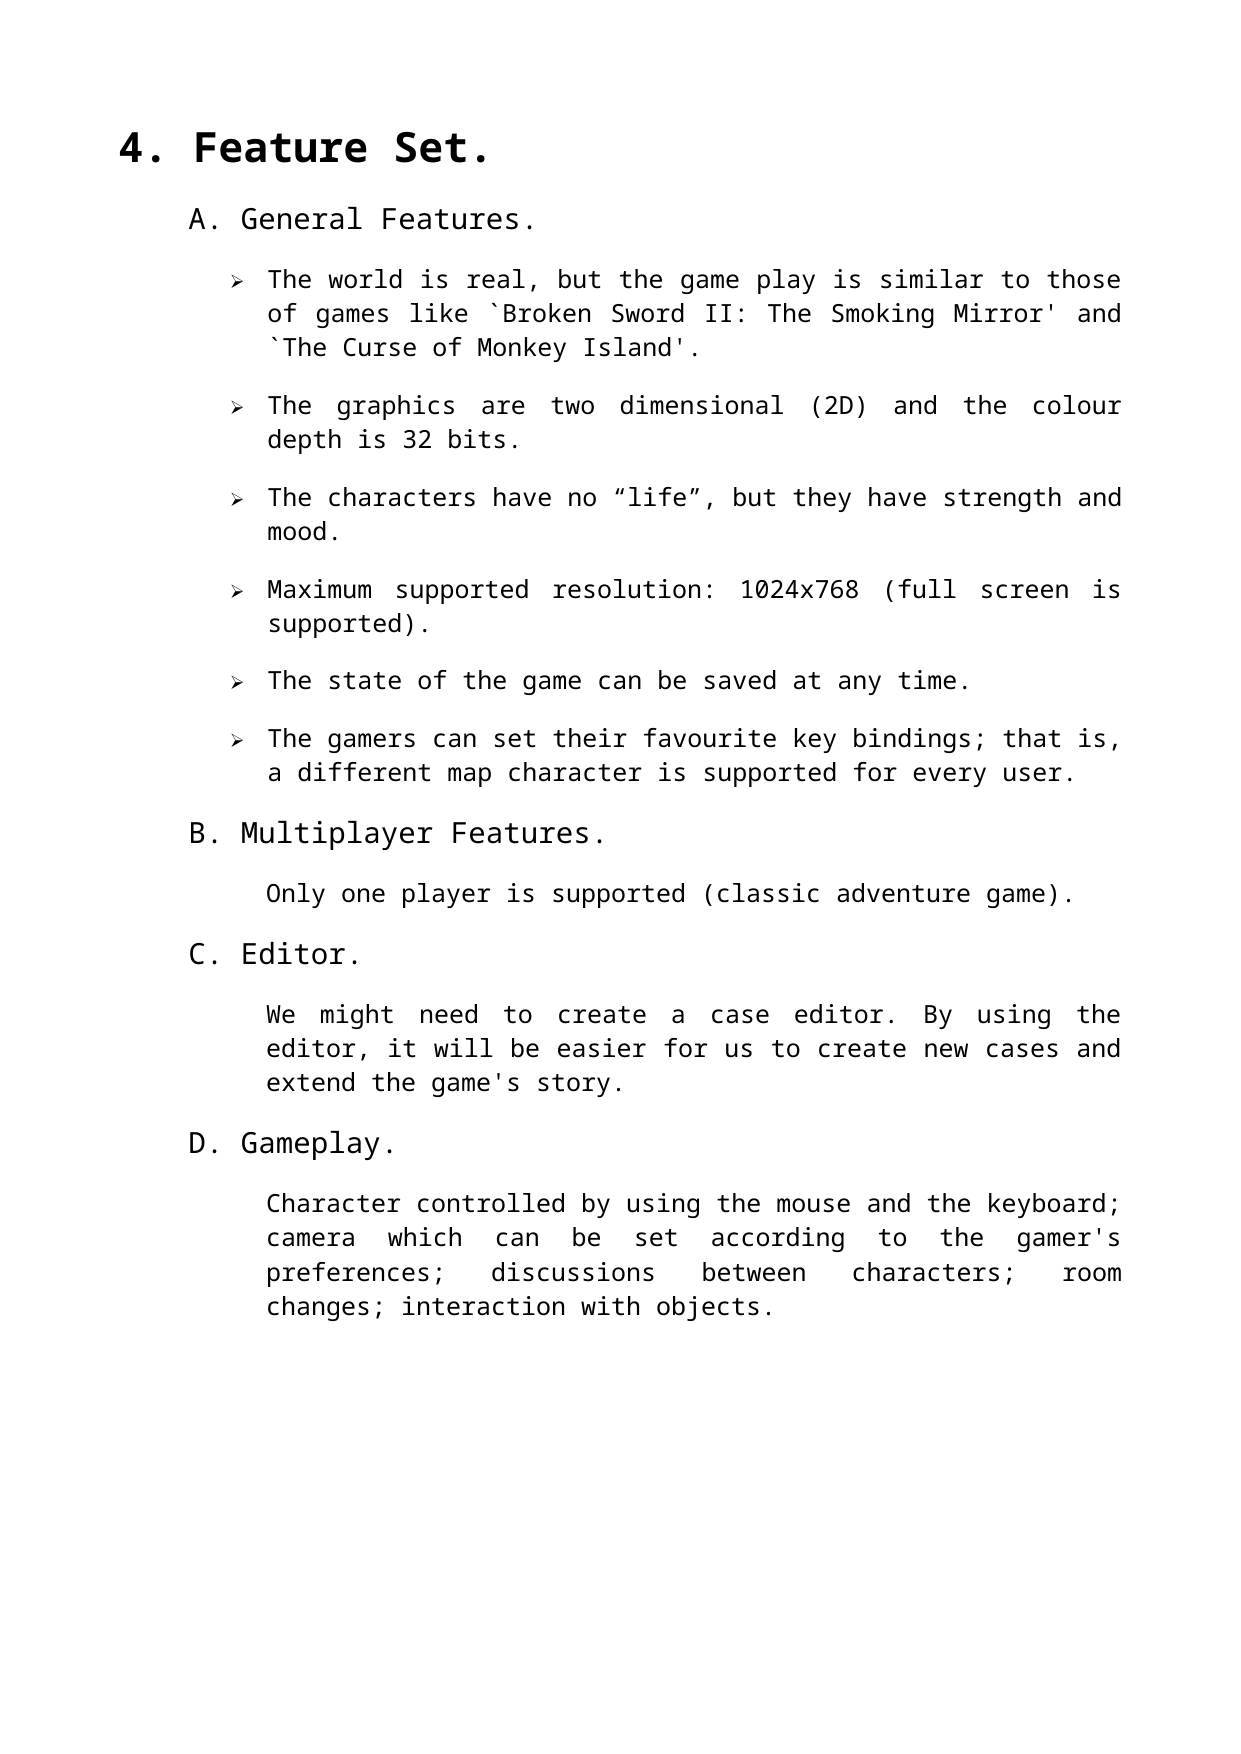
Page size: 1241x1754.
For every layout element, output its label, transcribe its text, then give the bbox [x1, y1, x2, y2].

subtitle General Features. [118, 198, 1122, 238]
list Maximum supported resolution: 1024x768 (full screen is supported). [229, 571, 1122, 639]
list The gamers can set their favourite key bindings; that is, a different map character is supported for every user. [229, 721, 1122, 789]
text Only one player is supported (classic adventure game). [266, 876, 1122, 910]
text Character controlled by using the mouse and the keyboard; camera which can be set according to the gamer's preferences; discussions between characters; room changes; interaction with objects. [266, 1186, 1122, 1322]
subtitle Feature Set. [118, 118, 1122, 175]
list The state of the game can be saved at any time. [229, 663, 1122, 697]
list The world is real, but the game play is similar to those of games like `Broken Sword II: The Smoking Mirror' and `The Curse of Monkey Island'. [229, 262, 1122, 364]
text We might need to create a case editor. By using the editor, it will be easier for us to create new cases and extend the game's story. [266, 997, 1122, 1099]
subtitle Gameplay. [118, 1123, 1122, 1162]
subtitle Multiplayer Features. [118, 812, 1122, 852]
list The characters have no “life”, but they have strength and mood. [229, 479, 1122, 548]
list The graphics are two dimensional (2D) and the colour depth is 32 bits. [229, 388, 1122, 456]
subtitle Editor. [118, 933, 1122, 973]
